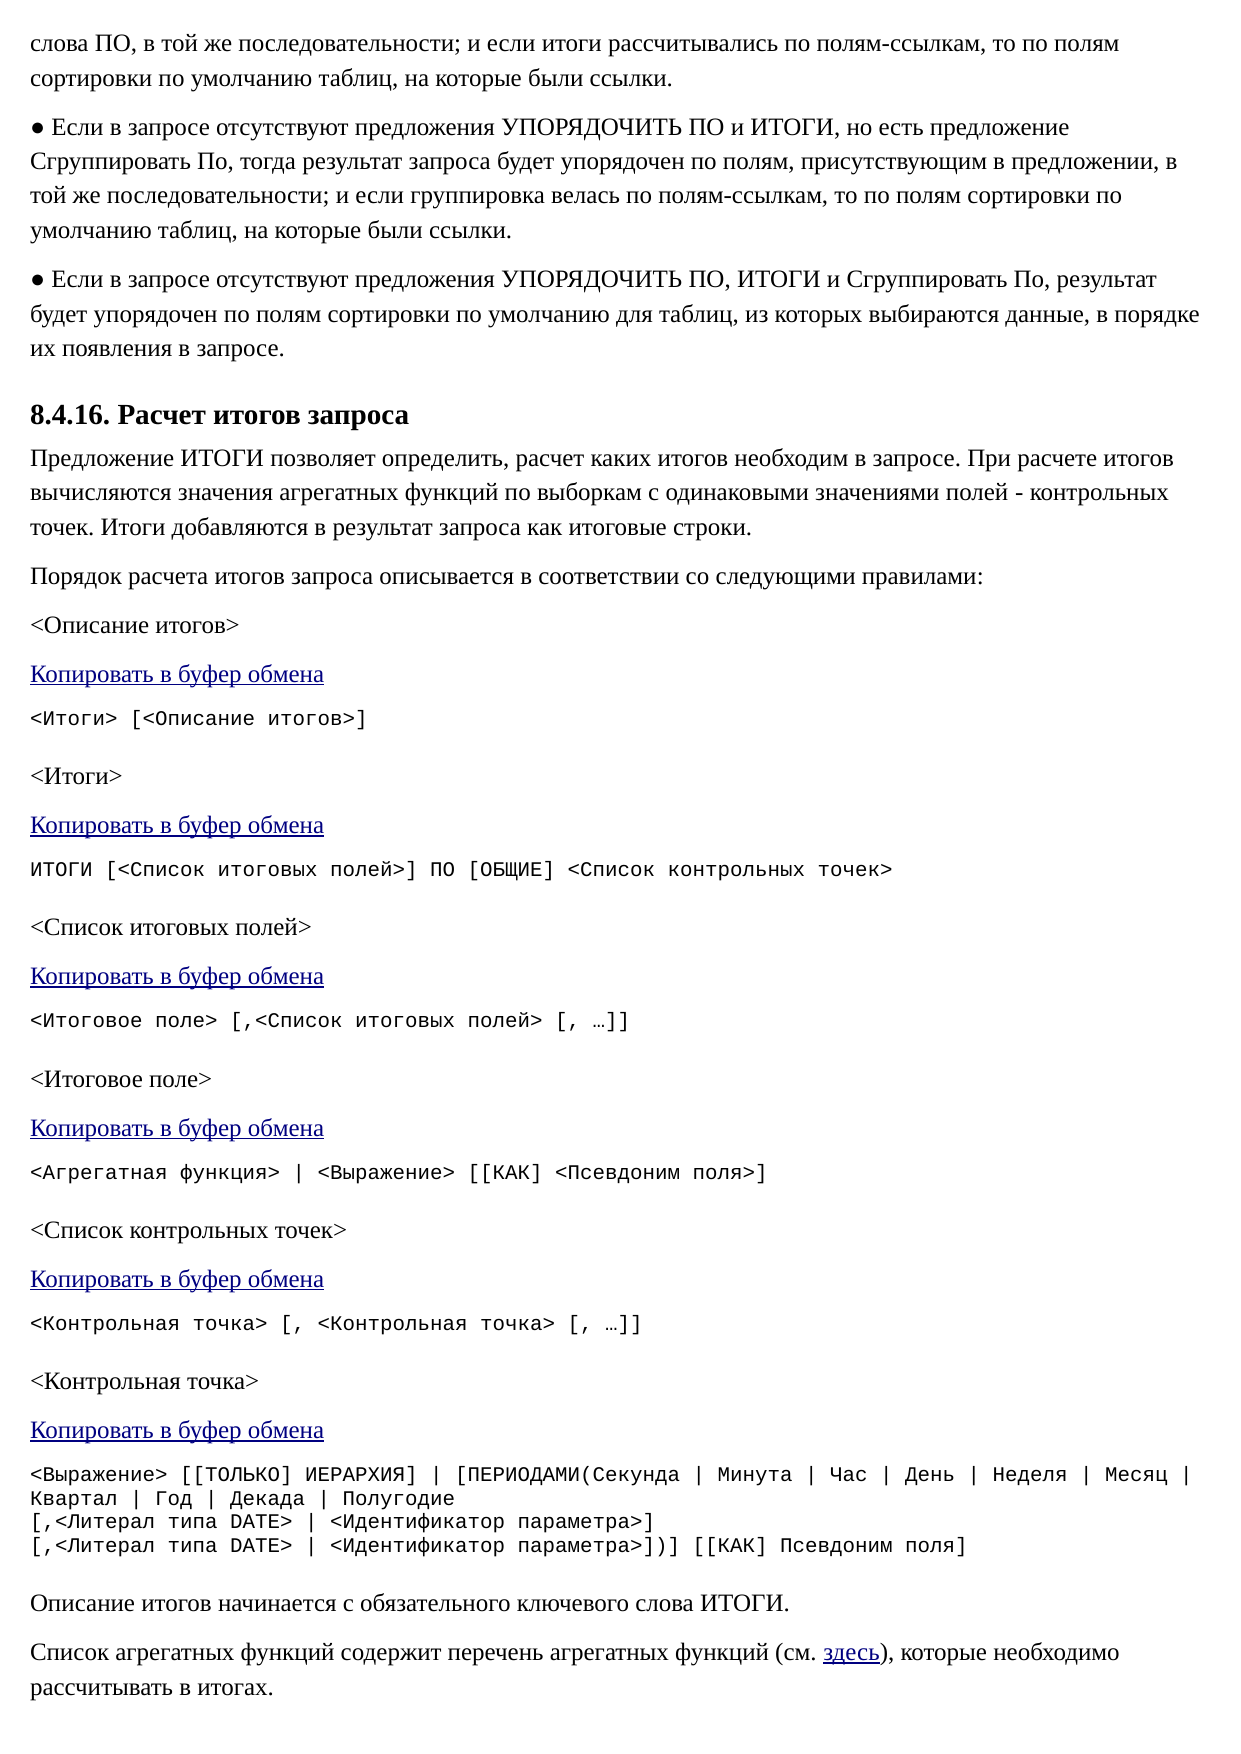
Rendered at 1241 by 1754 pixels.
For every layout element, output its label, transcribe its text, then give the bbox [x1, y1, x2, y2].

subtitle 8.4.16. Расчет итогов запроса [30, 397, 1211, 430]
text ● Если в запросе отсутствуют предложения УПОРЯДОЧИТЬ ПО и ИТОГИ, но есть предложение Сгруппировать По, тогда результат запроса будет упорядочен по полям, присутствующим в предложении, в той же последовательности; и если группировка велась по полям-ссылкам, то по полям сортировки по умолчанию таблиц, на которые были ссылки. [30, 112, 1211, 244]
text <Итоги> [30, 761, 1211, 790]
text Копировать в буфер обмена [30, 659, 1211, 688]
text <Список контрольных точек> [30, 1215, 1211, 1244]
text <Итоги> [<Описание итогов>] [30, 708, 1211, 732]
text <Выражение> [[ТОЛЬКО] ИЕРАРХИЯ] | [ПЕРИОДАМИ(Секунда | Минута | Час | День | Неделя | Месяц | Квартал | Год | Декада | Полугодие [30, 1464, 1211, 1512]
text <Агрегатная функция> | <Выражение> [[КАК] <Псевдоним поля>] [30, 1162, 1211, 1185]
text ИТОГИ [<Список итоговых полей>] ПО [ОБЩИЕ] <Список контрольных точек> [30, 859, 1211, 883]
text Копировать в буфер обмена [30, 810, 1211, 839]
text ● Если в запросе отсутствуют предложения УПОРЯДОЧИТЬ ПО, ИТОГИ и Сгруппировать По, результат будет упорядочен по полям сортировки по умолчанию для таблиц, из которых выбираются данные, в порядке их появления в запросе. [30, 264, 1211, 362]
text [,<Литерал типа DATE> | <Идентификатор параметра>])] [[КАК] Псевдоним поля] [30, 1535, 1211, 1559]
text Копировать в буфер обмена [30, 1415, 1211, 1444]
text Копировать в буфер обмена [30, 1264, 1211, 1293]
text <Контрольная точка> [30, 1366, 1211, 1395]
text Список агрегатных функций содержит перечень агрегатных функций (см. здесь), которые необходимо рассчитывать в итогах. [30, 1637, 1211, 1701]
text <Итоговое поле> [30, 1064, 1211, 1092]
text <Описание итогов> [30, 610, 1211, 639]
text <Итоговое поле> [,<Список итоговых полей> [, …]] [30, 1011, 1211, 1034]
text [,<Литерал типа DATE> | <Идентификатор параметра>] [30, 1512, 1211, 1535]
text Описание итогов начинается с обязательного ключевого слова ИТОГИ. [30, 1588, 1211, 1617]
text <Список итоговых полей> [30, 912, 1211, 941]
text Копировать в буфер обмена [30, 961, 1211, 990]
text Порядок расчета итогов запроса описывается в соответствии со следующими правилами: [30, 561, 1211, 589]
text слова ПО, в той же последовательности; и если итоги рассчитывались по полям-ссылкам, то по полям сортировки по умолчанию таблиц, на которые были ссылки. [30, 28, 1211, 91]
text <Контрольная точка> [, <Контрольная точка> [, …]] [30, 1313, 1211, 1337]
text Копировать в буфер обмена [30, 1113, 1211, 1141]
text Предложение ИТОГИ позволяет определить, расчет каких итогов необходим в запросе. При расчете итогов вычисляются значения агрегатных функций по выборкам с одинаковыми значениями полей ‑ контрольных точек. Итоги добавляются в результат запроса как итоговые строки. [30, 443, 1211, 541]
